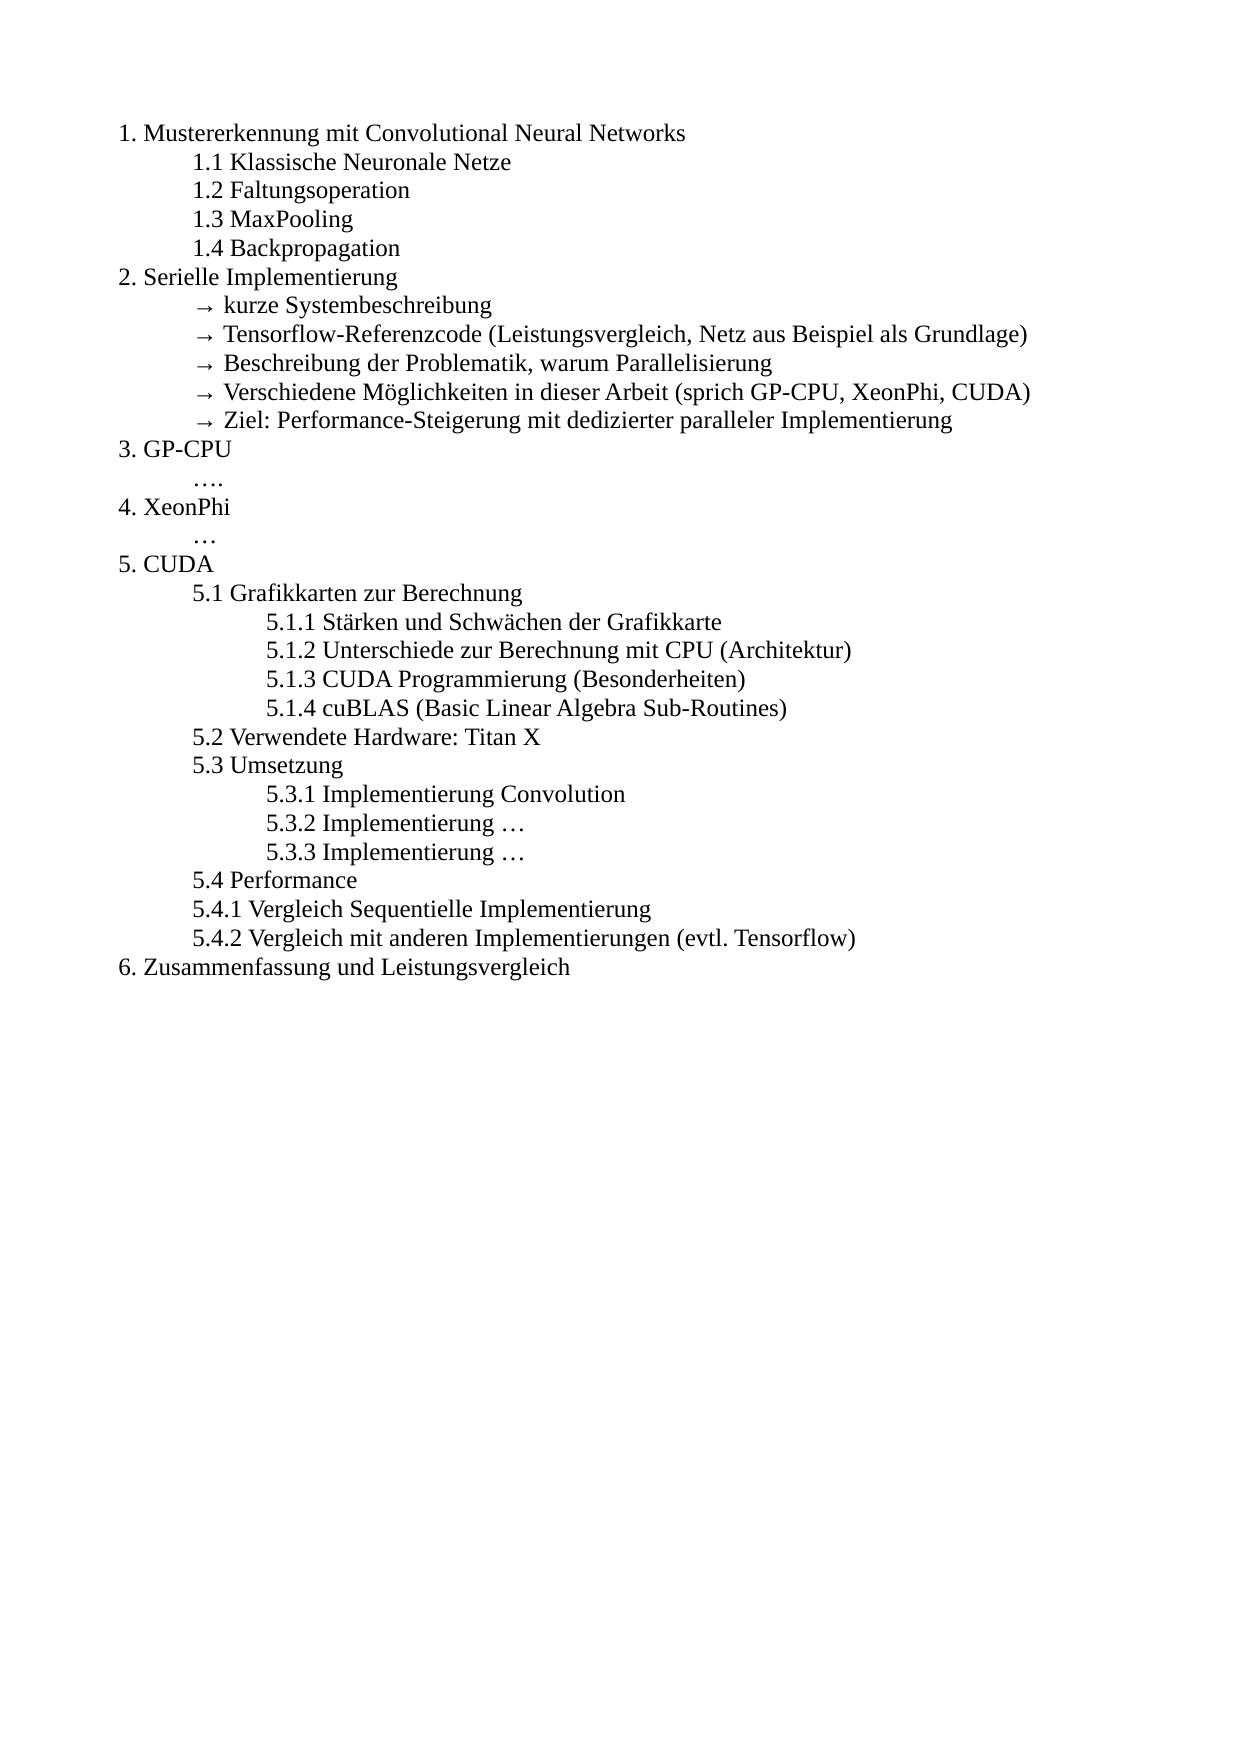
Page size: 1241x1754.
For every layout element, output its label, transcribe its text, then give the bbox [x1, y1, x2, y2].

text → Ziel: Performance-Steigerung mit dedizierter paralleler Implementierung [118, 406, 1122, 434]
text 2. Serielle Implementierung [118, 262, 1122, 291]
text → Verschiedene Möglichkeiten in dieser Arbeit (sprich GP-CPU, XeonPhi, CUDA) [118, 377, 1122, 406]
text 1.3 MaxPooling [192, 204, 1122, 233]
text 3. GP-CPU [118, 434, 1122, 463]
text 5.4.2 Vergleich mit anderen Implementierungen (evtl. Tensorflow) [192, 923, 1122, 952]
text 5.4.1 Vergleich Sequentielle Implementierung [192, 894, 1122, 923]
text 5.1.3 CUDA Programmierung (Besonderheiten) [266, 664, 1122, 693]
text 5.1.1 Stärken und Schwächen der Grafikkarte [266, 607, 1122, 636]
text 5.1.4 cuBLAS (Basic Linear Algebra Sub-Routines) [266, 693, 1122, 722]
text 5.1 Grafikkarten zur Berechnung [192, 578, 1122, 607]
text → Beschreibung der Problematik, warum Parallelisierung [118, 348, 1122, 377]
text 5. CUDA [118, 549, 1122, 578]
text 5.1.2 Unterschiede zur Berechnung mit CPU (Architektur) [266, 636, 1122, 664]
text 1.2 Faltungsoperation [192, 176, 1122, 204]
text 1.4 Backpropagation [192, 233, 1122, 262]
text …. [118, 463, 1122, 492]
text 5.3.2 Implementierung … [266, 808, 1122, 837]
text 1.1 Klassische Neuronale Netze [192, 147, 1122, 176]
text 5.3.3 Implementierung … [266, 837, 1122, 866]
text 5.3.1 Implementierung Convolution [266, 779, 1122, 808]
text 1. Mustererkennung mit Convolutional Neural Networks [118, 118, 1122, 147]
text → Tensorflow-Referenzcode (Leistungsvergleich, Netz aus Beispiel als Grundlage) [118, 319, 1122, 348]
text 6. Zusammenfassung und Leistungsvergleich [118, 952, 1122, 981]
text → kurze Systembeschreibung [118, 291, 1122, 319]
text 5.3 Umsetzung [192, 751, 1122, 779]
text 4. XeonPhi [118, 492, 1122, 521]
text 5.4 Performance [192, 866, 1122, 894]
text 5.2 Verwendete Hardware: Titan X [192, 722, 1122, 751]
text … [118, 521, 1122, 549]
